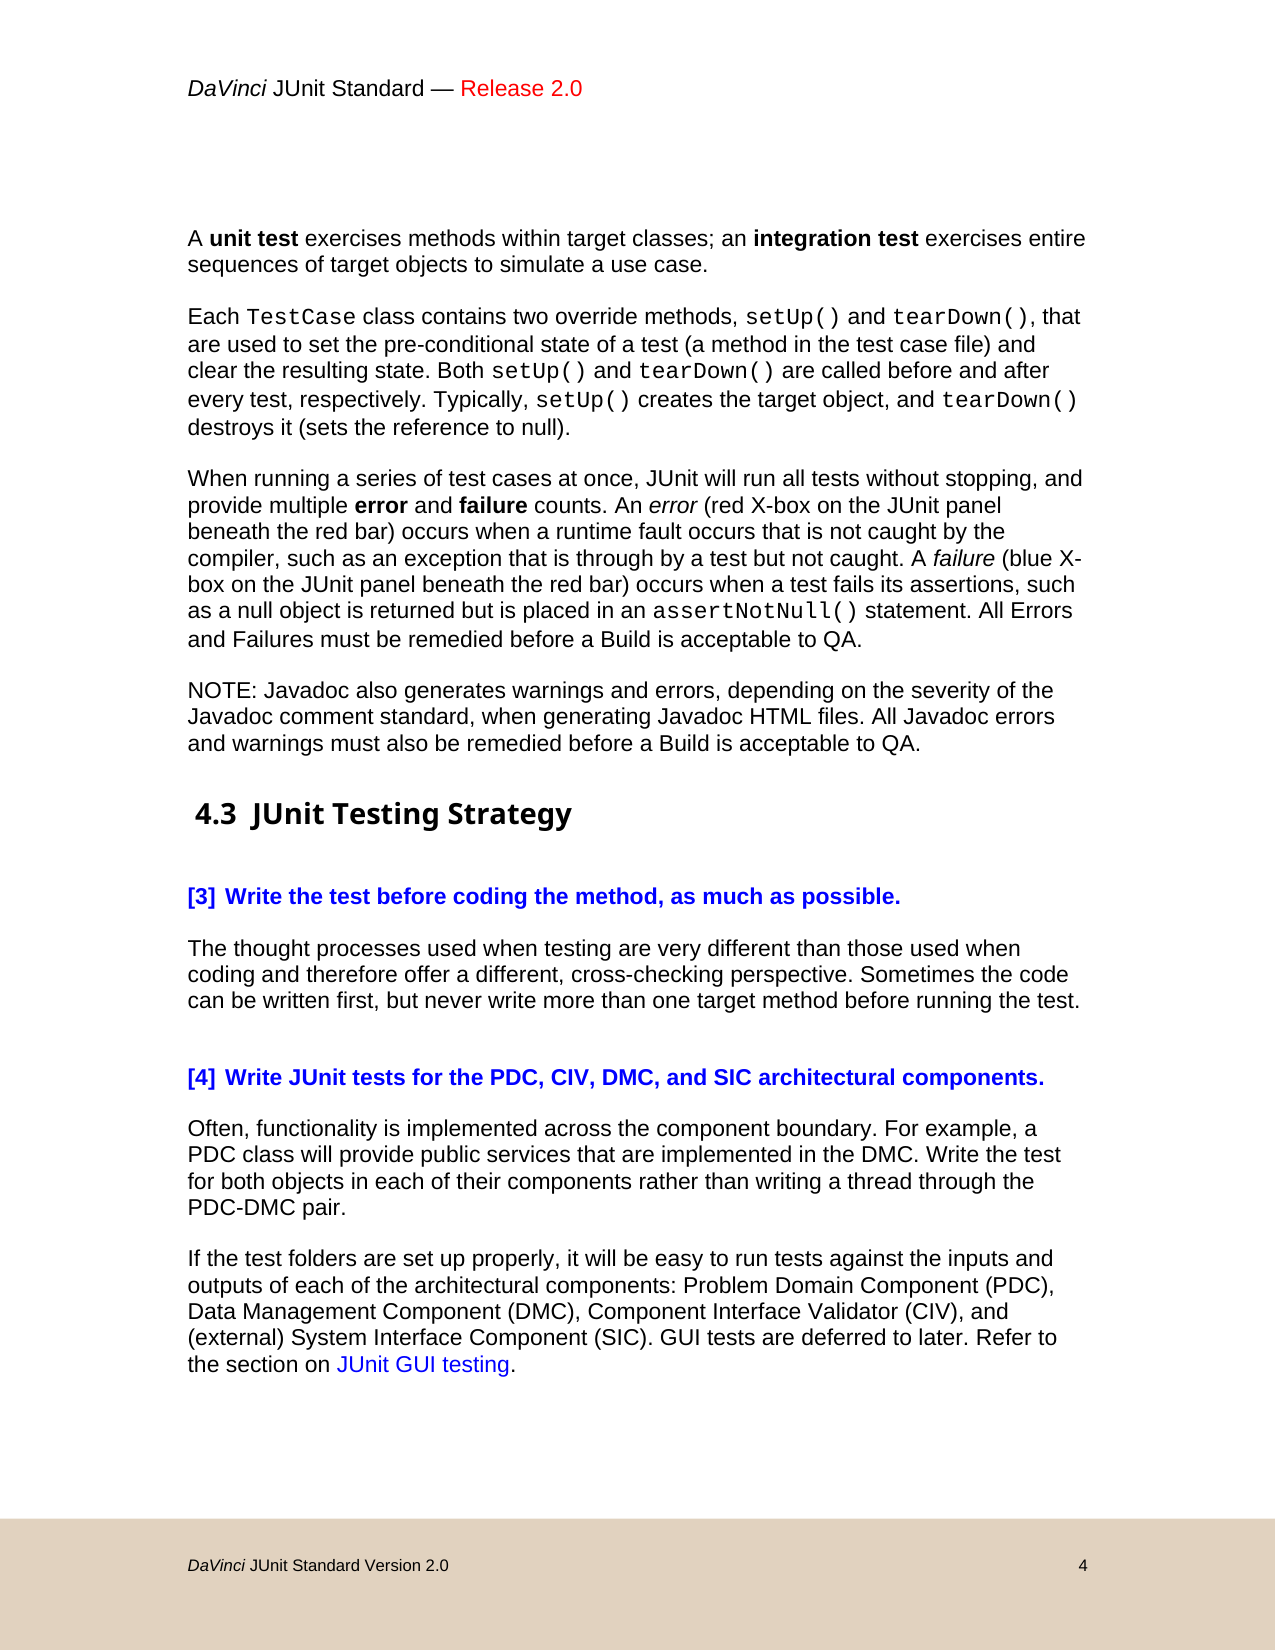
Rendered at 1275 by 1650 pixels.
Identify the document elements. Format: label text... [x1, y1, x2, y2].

text The thought processes used when testing are very different than those used when coding and therefore offer a different, cross-checking perspective. Sometimes the code can be written first, but never write more than one target method before running the test. [187, 934, 1087, 1013]
list Write the test before coding the method, as much as possible. [187, 883, 1087, 909]
subtitle JUnit Testing Strategy [187, 793, 1087, 833]
text If the test folders are set up properly, it will be easy to run tests against the inputs and outputs of each of the architectural components: Problem Domain Component (PDC), Data Management Component (DMC), Component Interface Validator (CIV), and (external) System Interface Component (SIC). GUI tests are deferred to later. Refer to the section on JUnit GUI testing. [187, 1245, 1087, 1377]
text Each TestCase class contains two override methods, setUp() and tearDown(), that are used to set the pre-conditional state of a test (a method in the test case file) and clear the resulting state. Both setUp() and tearDown() are called before and after every test, respectively. Typically, setUp() creates the target object, and tearDown() destroys it (sets the reference to null). [187, 303, 1087, 440]
text When running a series of test cases at once, JUnit will run all tests without stopping, and provide multiple error and failure counts. An error (red X-box on the JUnit panel beneath the red bar) occurs when a runtime fault occurs that is not caught by the compiler, such as an exception that is through by a test but not caught. A failure (blue X-box on the JUnit panel beneath the red bar) occurs when a test fails its assertions, such as a null object is returned but is placed in an assertNotNull() statement. All Errors and Failures must be remedied before a Build is acceptable to QA. [187, 465, 1087, 652]
text A unit test exercises methods within target classes; an integration test exercises entire sequences of target objects to simulate a use case. [187, 225, 1087, 278]
list Write JUnit tests for the PDC, CIV, DMC, and SIC architectural components. [187, 1063, 1087, 1090]
text NOTE: Javadoc also generates warnings and errors, depending on the severity of the Javadoc comment standard, when generating Javadoc HTML files. All Javadoc errors and warnings must also be remedied before a Build is acceptable to QA. [187, 677, 1087, 756]
text Often, functionality is implemented across the component boundary. For example, a PDC class will provide public services that are implemented in the DMC. Write the test for both objects in each of their components rather than writing a thread through the PDC-DMC pair. [187, 1115, 1087, 1220]
